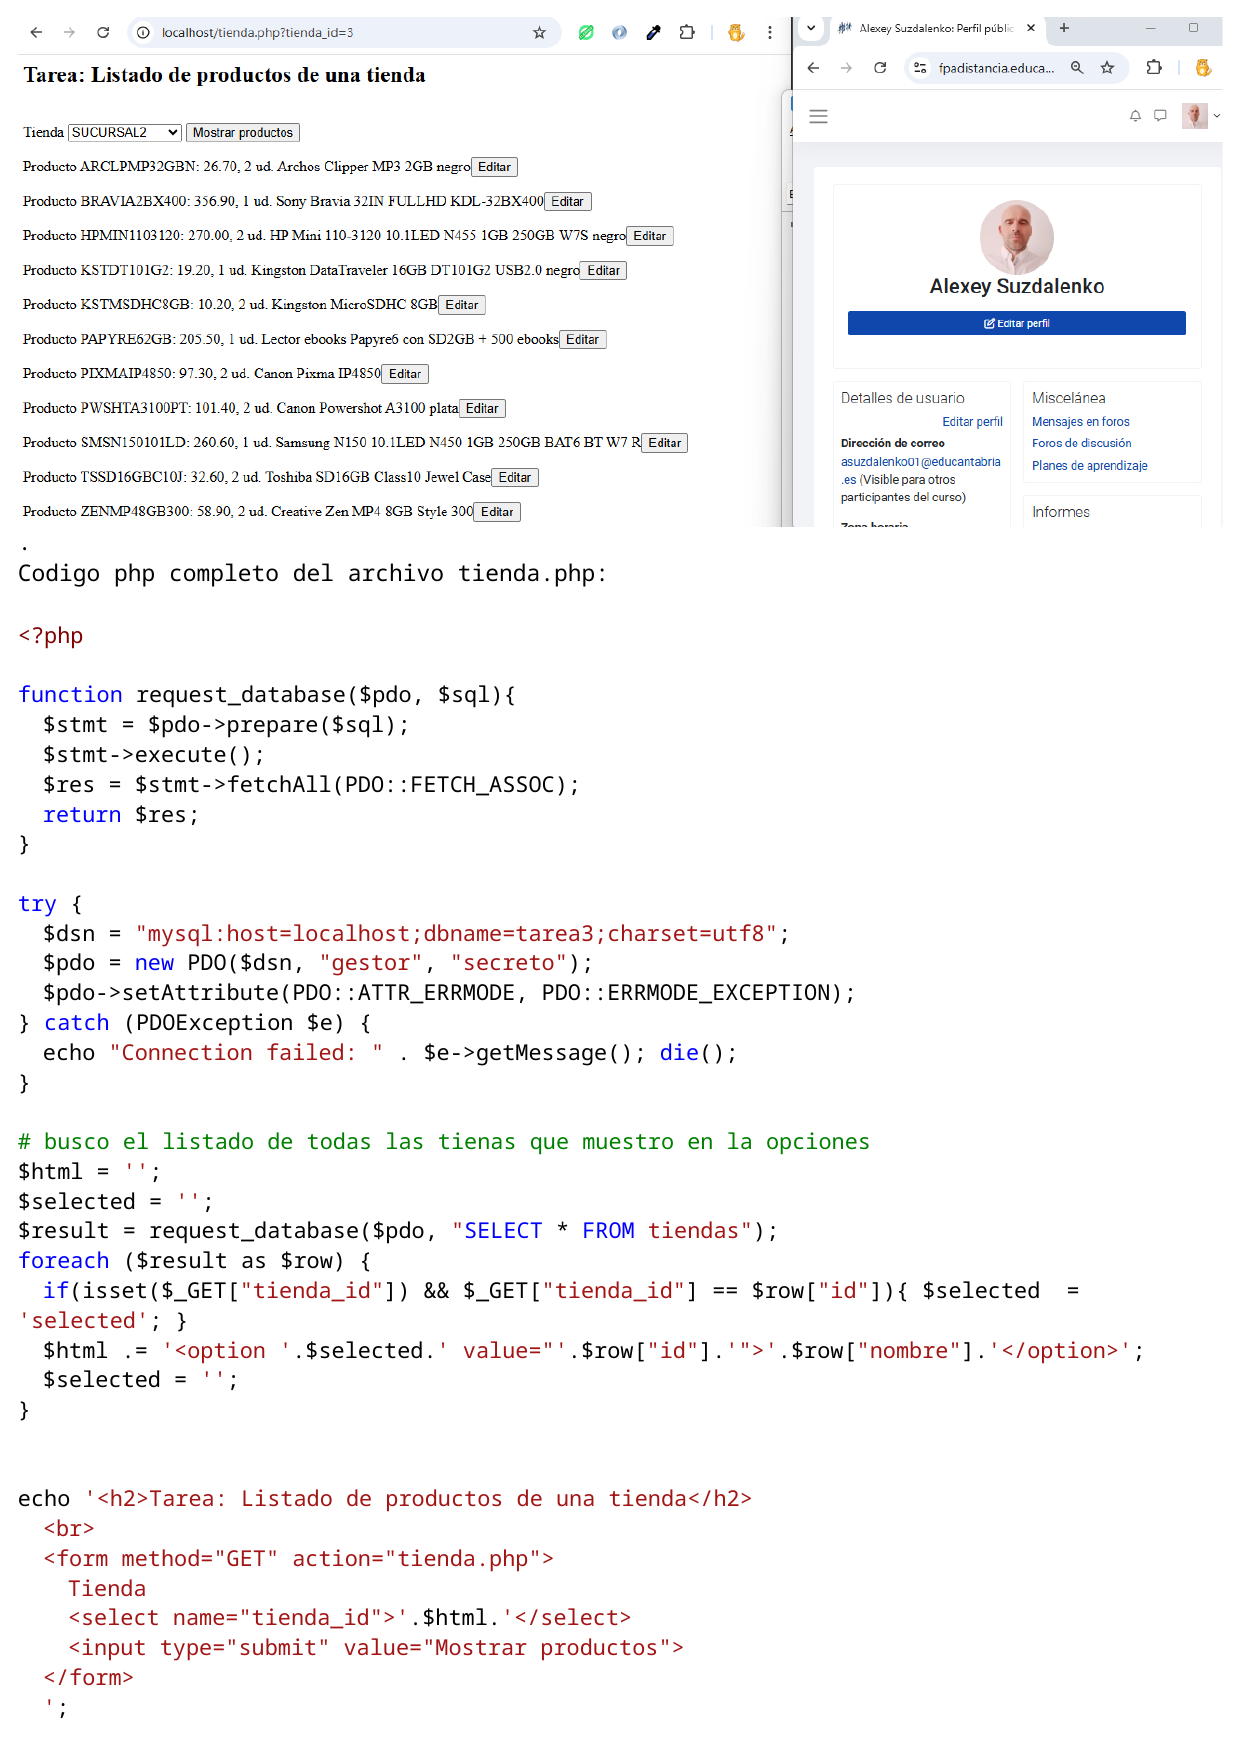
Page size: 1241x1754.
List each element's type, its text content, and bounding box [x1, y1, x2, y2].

text <form method="GET" action="tienda.php"> [18, 1543, 1222, 1572]
text '; [18, 1692, 1222, 1721]
text $selected = ''; [18, 1364, 1222, 1394]
text <input type="submit" value="Mostrar productos"> [18, 1632, 1222, 1662]
text Tienda [18, 1572, 1222, 1602]
picture [17, 17, 1223, 527]
text $pdo = new PDO($dsn, "gestor", "secreto"); [18, 947, 1222, 977]
text </form> [18, 1662, 1222, 1692]
text function request_database($pdo, $sql){ [18, 679, 1222, 709]
text try { [18, 888, 1222, 918]
text echo '<h2>Tarea: Listado de productos de una tienda</h2> [18, 1483, 1222, 1513]
text } [18, 1067, 1222, 1096]
text $dsn = "mysql:host=localhost;dbname=tarea3;charset=utf8"; [18, 918, 1222, 947]
text foreach ($result as $row) { [18, 1245, 1222, 1275]
text <?php [18, 620, 1222, 650]
text $stmt->execute(); [18, 739, 1222, 769]
text } catch (PDOException $e) { [18, 1007, 1222, 1037]
text } [18, 828, 1222, 858]
text <br> [18, 1513, 1222, 1543]
text echo "Connection failed: " . $e->getMessage(); die(); [18, 1037, 1222, 1067]
text if(isset($_GET["tienda_id"]) && $_GET["tienda_id"] == $row["id"]){ $selected = 'selected'; } [18, 1275, 1222, 1334]
text } [18, 1394, 1222, 1424]
text $html = ''; [18, 1156, 1222, 1186]
text $selected = ''; [18, 1186, 1222, 1215]
text # busco el listado de todas las tienas que muestro en la opciones [18, 1126, 1222, 1156]
text <select name="tienda_id">'.$html.'</select> [18, 1602, 1222, 1632]
text $html .= '<option '.$selected.' value="'.$row["id"].'">'.$row["nombre"].'</option>'; [18, 1334, 1222, 1364]
text $stmt = $pdo->prepare($sql); [18, 709, 1222, 739]
text . [18, 527, 1222, 557]
text return $res; [18, 798, 1222, 828]
text Codigo php completo del archivo tienda.php: [18, 557, 1222, 589]
text $pdo->setAttribute(PDO::ATTR_ERRMODE, PDO::ERRMODE_EXCEPTION); [18, 977, 1222, 1007]
text $result = request_database($pdo, "SELECT * FROM tiendas"); [18, 1215, 1222, 1245]
text $res = $stmt->fetchAll(PDO::FETCH_ASSOC); [18, 769, 1222, 798]
